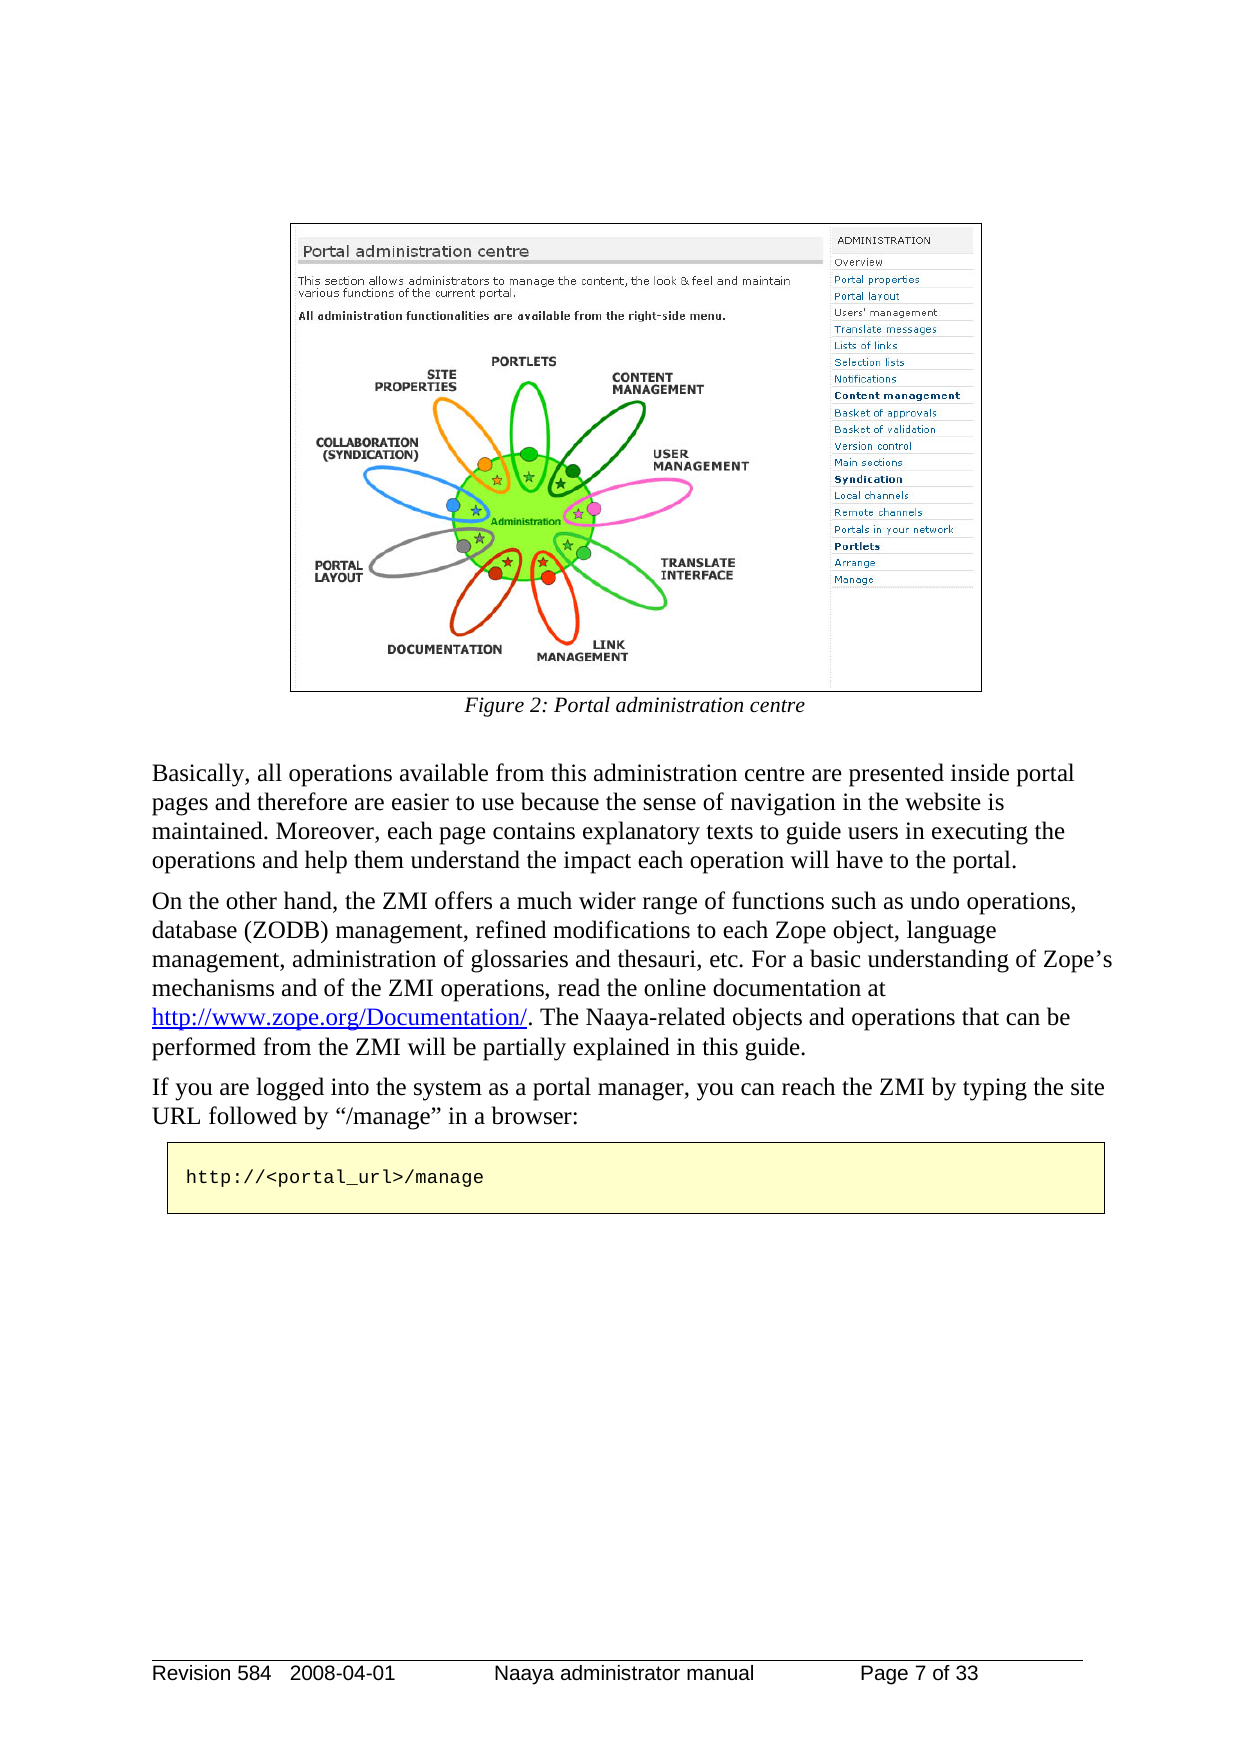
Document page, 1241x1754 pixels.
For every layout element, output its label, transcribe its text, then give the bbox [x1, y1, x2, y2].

picture [294, 227, 978, 688]
text Basically, all operations available from this administration centre are presented inside portal pages and therefore are easier to use because the sense of navigation in the website is maintained. Moreover, each page contains explanatory texts to guide users in executing the operations and help them understand the impact each operation will have to the portal. [152, 758, 1120, 874]
text On the other hand, the ZMI offers a much wider range of functions such as undo operations, database (ZODB) management, refined modifications to each Zope object, language management, administration of glossaries and thesauri, etc. For a basic understanding of Zope’s mechanisms and of the ZMI operations, read the online documentation at http://www.zope.org/Documentation/. The Naaya-related objects and operations that can be performed from the ZMI will be partially explained in this guide. [152, 886, 1120, 1060]
text If you are logged into the system as a portal manager, you can reach the ZMI by typing the site URL followed by “/manage” in a browser: [152, 1072, 1120, 1130]
text Figure 2: Portal administration centre [290, 692, 982, 717]
list http://<portal_url>/manage [168, 1163, 1104, 1185]
text [291, 224, 981, 691]
